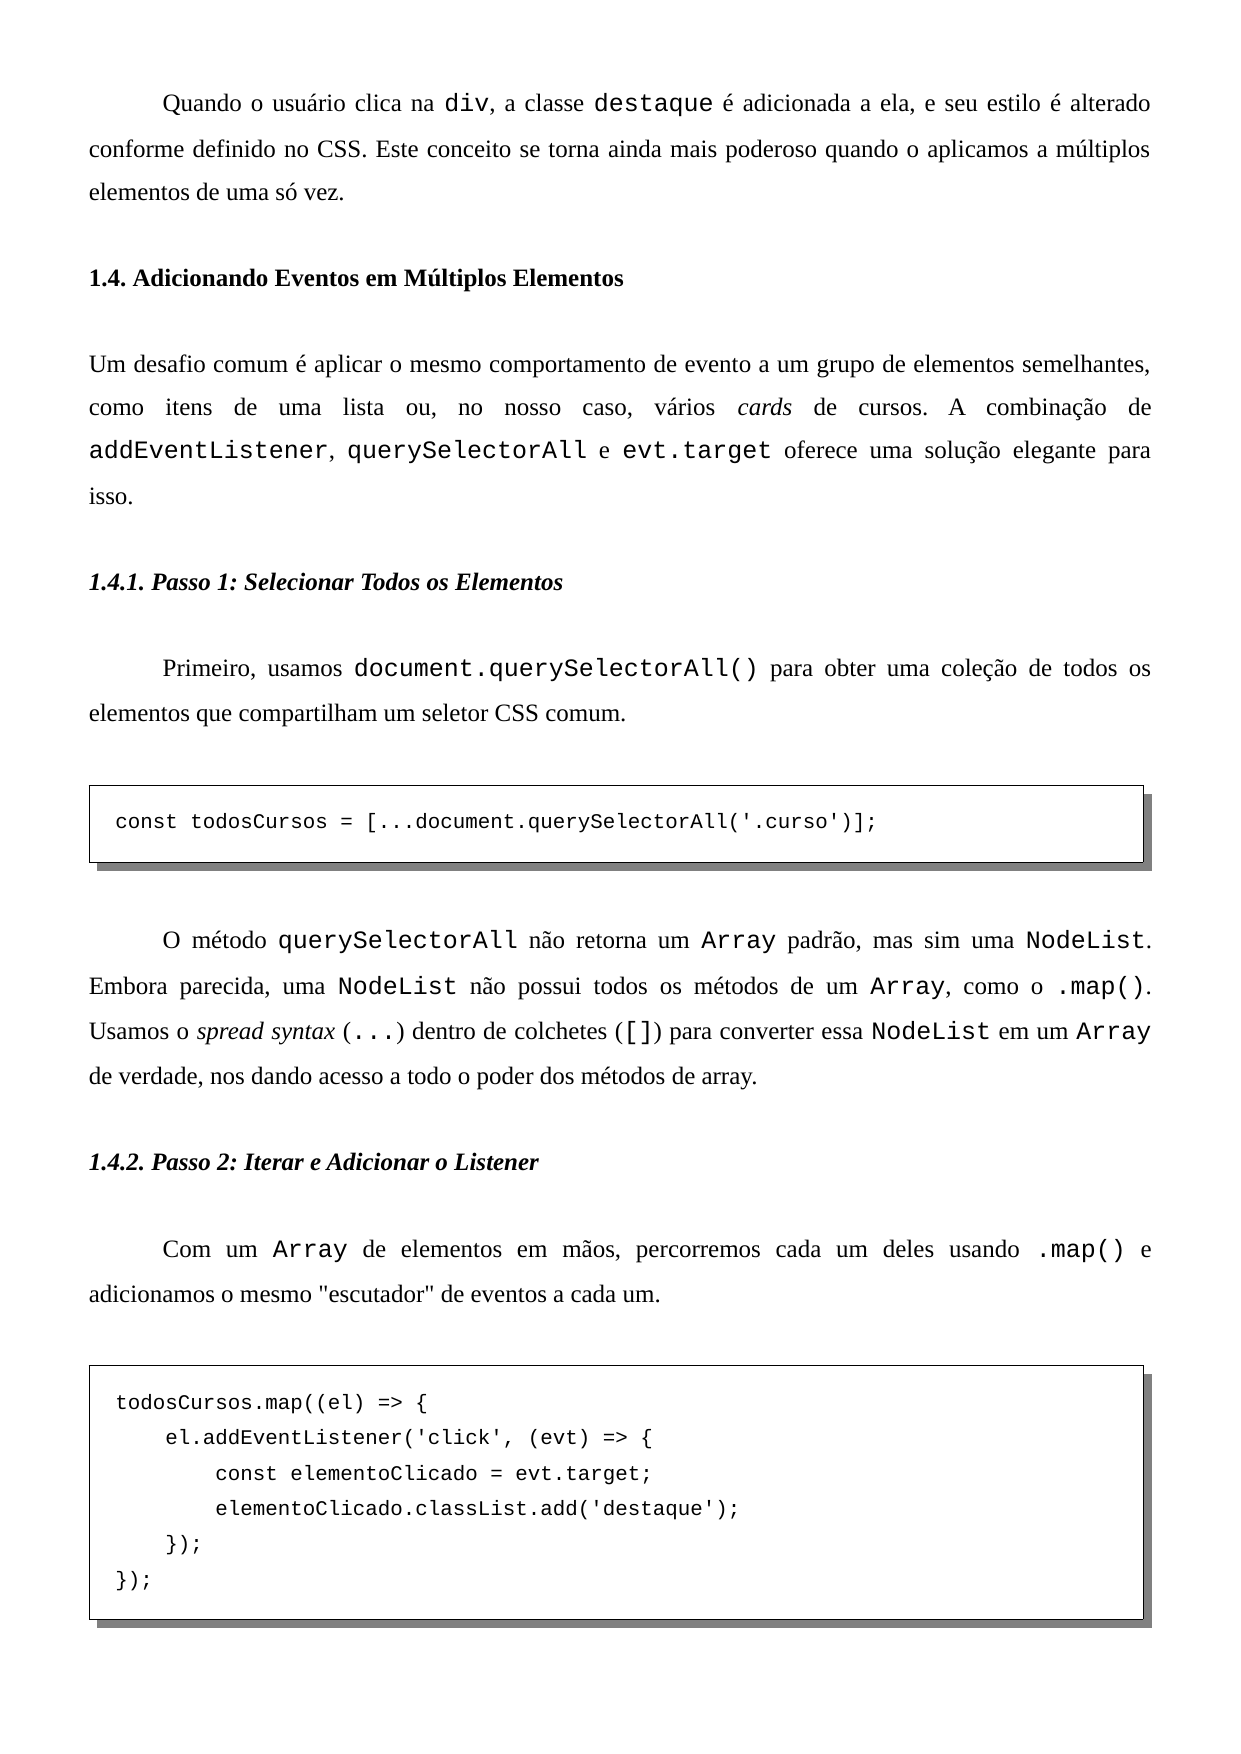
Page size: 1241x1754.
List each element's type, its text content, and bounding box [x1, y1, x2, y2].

text Quando o usuário clica na div, a classe destaque é adicionada a ela, e seu estilo é alterado conforme definido no CSS. Este conceito se torna ainda mais poderoso quando o aplicamos a múltiplos elementos de uma só vez. [88, 88, 1152, 206]
subtitle Passo 2: Iterar e Adicionar o Listener [88, 1147, 1152, 1176]
text elementoClicado.classList.add('destaque'); [90, 1471, 1143, 1507]
text el.addEventListener('click', (evt) => { [90, 1401, 1143, 1436]
subtitle Adicionando Eventos em Múltiplos Elementos [88, 263, 1152, 292]
text }); [90, 1507, 1143, 1542]
text const todosCursos = [...document.querySelectorAll('.curso')]; [90, 786, 1143, 862]
text Um desafio comum é aplicar o mesmo comportamento de evento a um grupo de elementos semelhantes, como itens de uma lista ou, no nosso caso, vários cards de cursos. A combinação de addEventListener, querySelectorAll e evt.target oferece uma solução elegante para isso. [88, 349, 1152, 509]
text }); [90, 1542, 1143, 1619]
subtitle Passo 1: Selecionar Todos os Elementos [88, 567, 1152, 596]
text Com um Array de elementos em mãos, percorremos cada um deles usando .map() e adicionamos o mesmo "escutador" de eventos a cada um. [88, 1234, 1152, 1308]
text const elementoClicado = evt.target; [90, 1436, 1143, 1471]
text O método querySelectorAll não retorna um Array padrão, mas sim uma NodeList. Embora parecida, uma NodeList não possui todos os métodos de um Array, como o .map(). Usamos o spread syntax (...) dentro de colchetes ([]) para converter essa NodeList em um Array de verdade, nos dando acesso a todo o poder dos métodos de array. [88, 926, 1152, 1090]
text Primeiro, usamos document.querySelectorAll() para obter uma coleção de todos os elementos que compartilham um seletor CSS comum. [88, 653, 1152, 727]
text todosCursos.map((el) => { [90, 1366, 1143, 1401]
